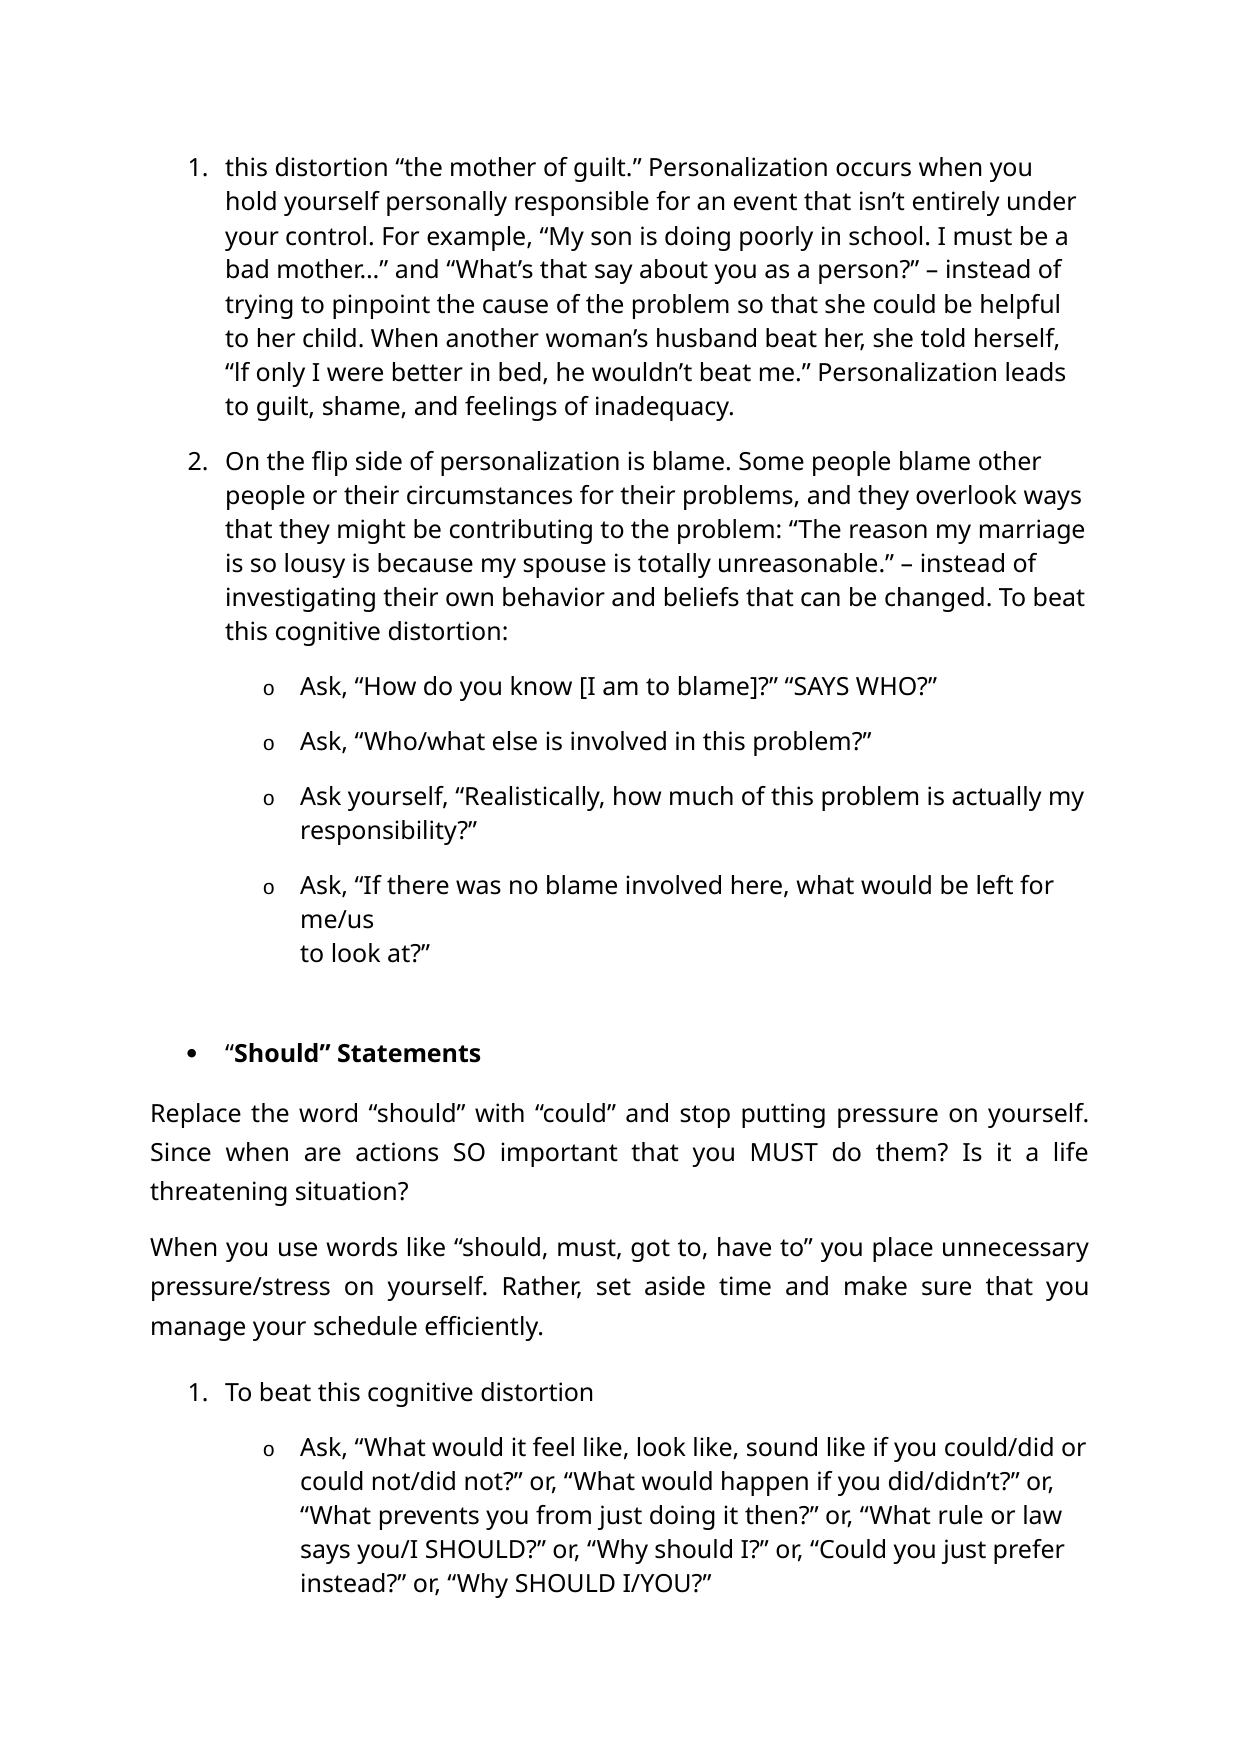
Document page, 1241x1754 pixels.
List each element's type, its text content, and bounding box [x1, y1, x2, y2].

list this distortion “the mother of guilt.” Personalization occurs when you hold yourself personally responsible for an event that isn’t entirely under your control. For example, “My son is doing poorly in school. I must be a bad mother…” and “What’s that say about you as a person?” – instead of trying to pinpoint the cause of the problem so that she could be helpful to her child. When another woman’s husband beat her, she told herself, “lf only I were better in bed, he wouldn’t beat me.” Personalization leads to guilt, shame, and feelings of inadequacy. [187, 150, 1090, 422]
list Ask, “If there was no blame involved here, what would be left for me/us to look at?” [262, 867, 1090, 969]
list Ask, “How do you know [I am to blame]?” “SAYS WHO?” [262, 668, 1090, 703]
list On the flip side of personalization is blame. Some people blame other people or their circumstances for their problems, and they overlook ways that they might be contributing to the problem: “The reason my marriage is so lousy is because my spouse is totally unreasonable.” – instead of investigating their own behavior and beliefs that can be changed. To beat this cognitive distortion: [187, 443, 1090, 648]
list To beat this cognitive distortion [187, 1374, 1090, 1408]
list Ask, “Who/what else is involved in this problem?” [262, 723, 1090, 757]
text When you use words like “should, must, got to, have to” you place unnecessary pressure/stress on yourself. Rather, set aside time and make sure that you manage your schedule efficiently. [150, 1230, 1090, 1342]
list Ask, “What would it feel like, look like, sound like if you could/did or could not/did not?” or, “What would happen if you did/didn’t?” or, “What prevents you from just doing it then?” or, “What rule or law says you/I SHOULD?” or, “Why should I?” or, “Could you just prefer instead?” or, “Why SHOULD I/YOU?” [262, 1429, 1090, 1600]
list “Should” Statements [187, 1036, 1090, 1070]
list Ask yourself, “Realistically, how much of this problem is actually my responsibility?” [262, 778, 1090, 846]
text Replace the word “should” with “could” and stop putting pressure on yourself. Since when are actions SO important that you MUST do them? Is it a life threatening situation? [150, 1096, 1090, 1208]
